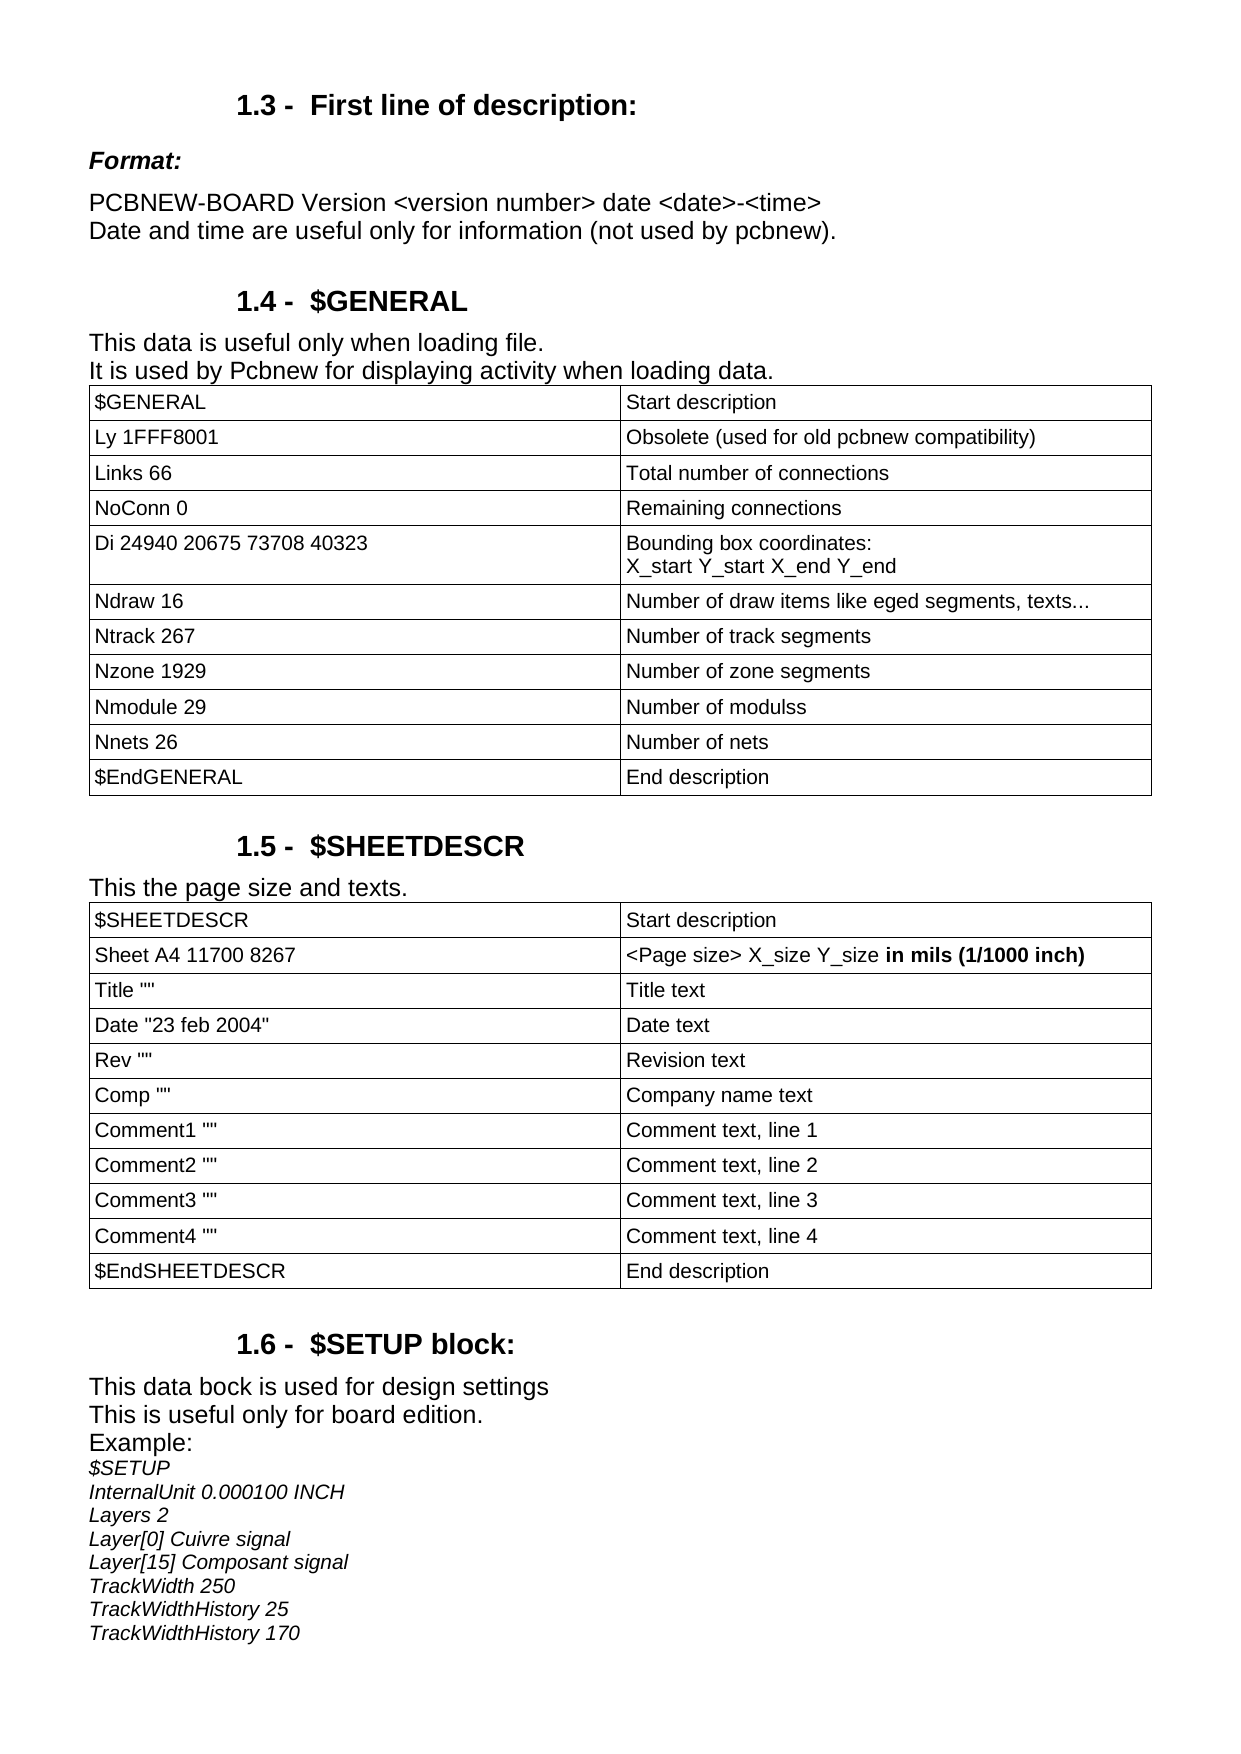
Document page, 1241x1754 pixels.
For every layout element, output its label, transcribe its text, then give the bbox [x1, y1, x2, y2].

text Example: [88, 1429, 1152, 1457]
table_header $SHEETDESCR [90, 903, 620, 937]
text Layers 2 [88, 1504, 1152, 1527]
table_cell Title text [621, 974, 1151, 1008]
table_cell NoConn 0 [90, 491, 620, 525]
text TrackWidth 250 [88, 1574, 1152, 1598]
text This data is useful only when loading file. [88, 329, 1152, 357]
table_cell End description [621, 760, 1151, 795]
table_cell Total number of connections [621, 456, 1151, 490]
table_cell Sheet A4 11700 8267 [90, 938, 620, 973]
subtitle First line of description: [162, 88, 1152, 121]
table_cell Links 66 [90, 456, 620, 490]
text InternalUnit 0.000100 INCH [88, 1480, 1152, 1504]
table_cell Company name text [621, 1079, 1151, 1113]
text This is useful only for board edition. [88, 1401, 1152, 1429]
subtitle $GENERAL [162, 284, 1152, 317]
text Layer[0] Cuivre signal [88, 1527, 1152, 1551]
table_cell Comment4 "" [90, 1219, 620, 1253]
table_header $GENERAL [90, 386, 620, 420]
text Layer[15] Composant signal [88, 1551, 1152, 1574]
table_cell $EndSHEETDESCR [90, 1254, 620, 1288]
table_cell Remaining connections [621, 491, 1151, 525]
subtitle $SHEETDESCR [162, 830, 1152, 862]
table_cell Title "" [90, 974, 620, 1008]
table_cell Comment2 "" [90, 1149, 620, 1183]
text TrackWidthHistory 170 [88, 1621, 1152, 1645]
text Date and time are useful only for information (not used by pcbnew). [88, 217, 1152, 245]
table_cell Ndraw 16 [90, 585, 620, 619]
table_cell Di 24940 20675 73708 40323 [90, 526, 620, 584]
table_header Start description [621, 903, 1151, 937]
subtitle $SETUP block: [162, 1328, 1152, 1361]
text $SETUP [88, 1457, 1152, 1480]
table_cell Number of track segments [621, 620, 1151, 654]
table_cell Number of zone segments [621, 655, 1151, 689]
table_cell Obsolete (used for old pcbnew compatibility) [621, 421, 1151, 455]
table_cell Bounding box coordinates: X_start Y_start X_end Y_end [621, 526, 1151, 584]
table_cell Comment1 "" [90, 1114, 620, 1148]
text It is used by Pcbnew for displaying activity when loading data. [88, 357, 1152, 385]
table_cell Number of nets [621, 725, 1151, 759]
table_cell Comment text, line 3 [621, 1184, 1151, 1218]
table_cell Nzone 1929 [90, 655, 620, 689]
table_cell Comment text, line 4 [621, 1219, 1151, 1253]
table_cell $EndGENERAL [90, 760, 620, 795]
table_cell Revision text [621, 1044, 1151, 1078]
text This the page size and texts. [88, 874, 1152, 902]
text PCBNEW-BOARD Version <version number> date <date>-<time> [88, 189, 1152, 217]
table_cell End description [621, 1254, 1151, 1288]
text TrackWidthHistory 25 [88, 1598, 1152, 1621]
table_cell Date text [621, 1009, 1151, 1043]
table_header Start description [621, 386, 1151, 420]
table_cell Nmodule 29 [90, 690, 620, 724]
table_cell Number of draw items like eged segments, texts... [621, 585, 1151, 619]
table_cell Ly 1FFF8001 [90, 421, 620, 455]
text This data bock is used for design settings [88, 1373, 1152, 1401]
table_cell <Page size> X_size Y_size in mils (1/1000 inch) [621, 938, 1151, 973]
table_cell Nnets 26 [90, 725, 620, 759]
table_cell Comment text, line 2 [621, 1149, 1151, 1183]
table_cell Date "23 feb 2004" [90, 1009, 620, 1043]
text Format: [88, 147, 1152, 175]
table_cell Rev "" [90, 1044, 620, 1078]
table_cell Comment text, line 1 [621, 1114, 1151, 1148]
table_cell Comp "" [90, 1079, 620, 1113]
table_cell Comment3 "" [90, 1184, 620, 1218]
table_cell Number of modulss [621, 690, 1151, 724]
table_cell Ntrack 267 [90, 620, 620, 654]
